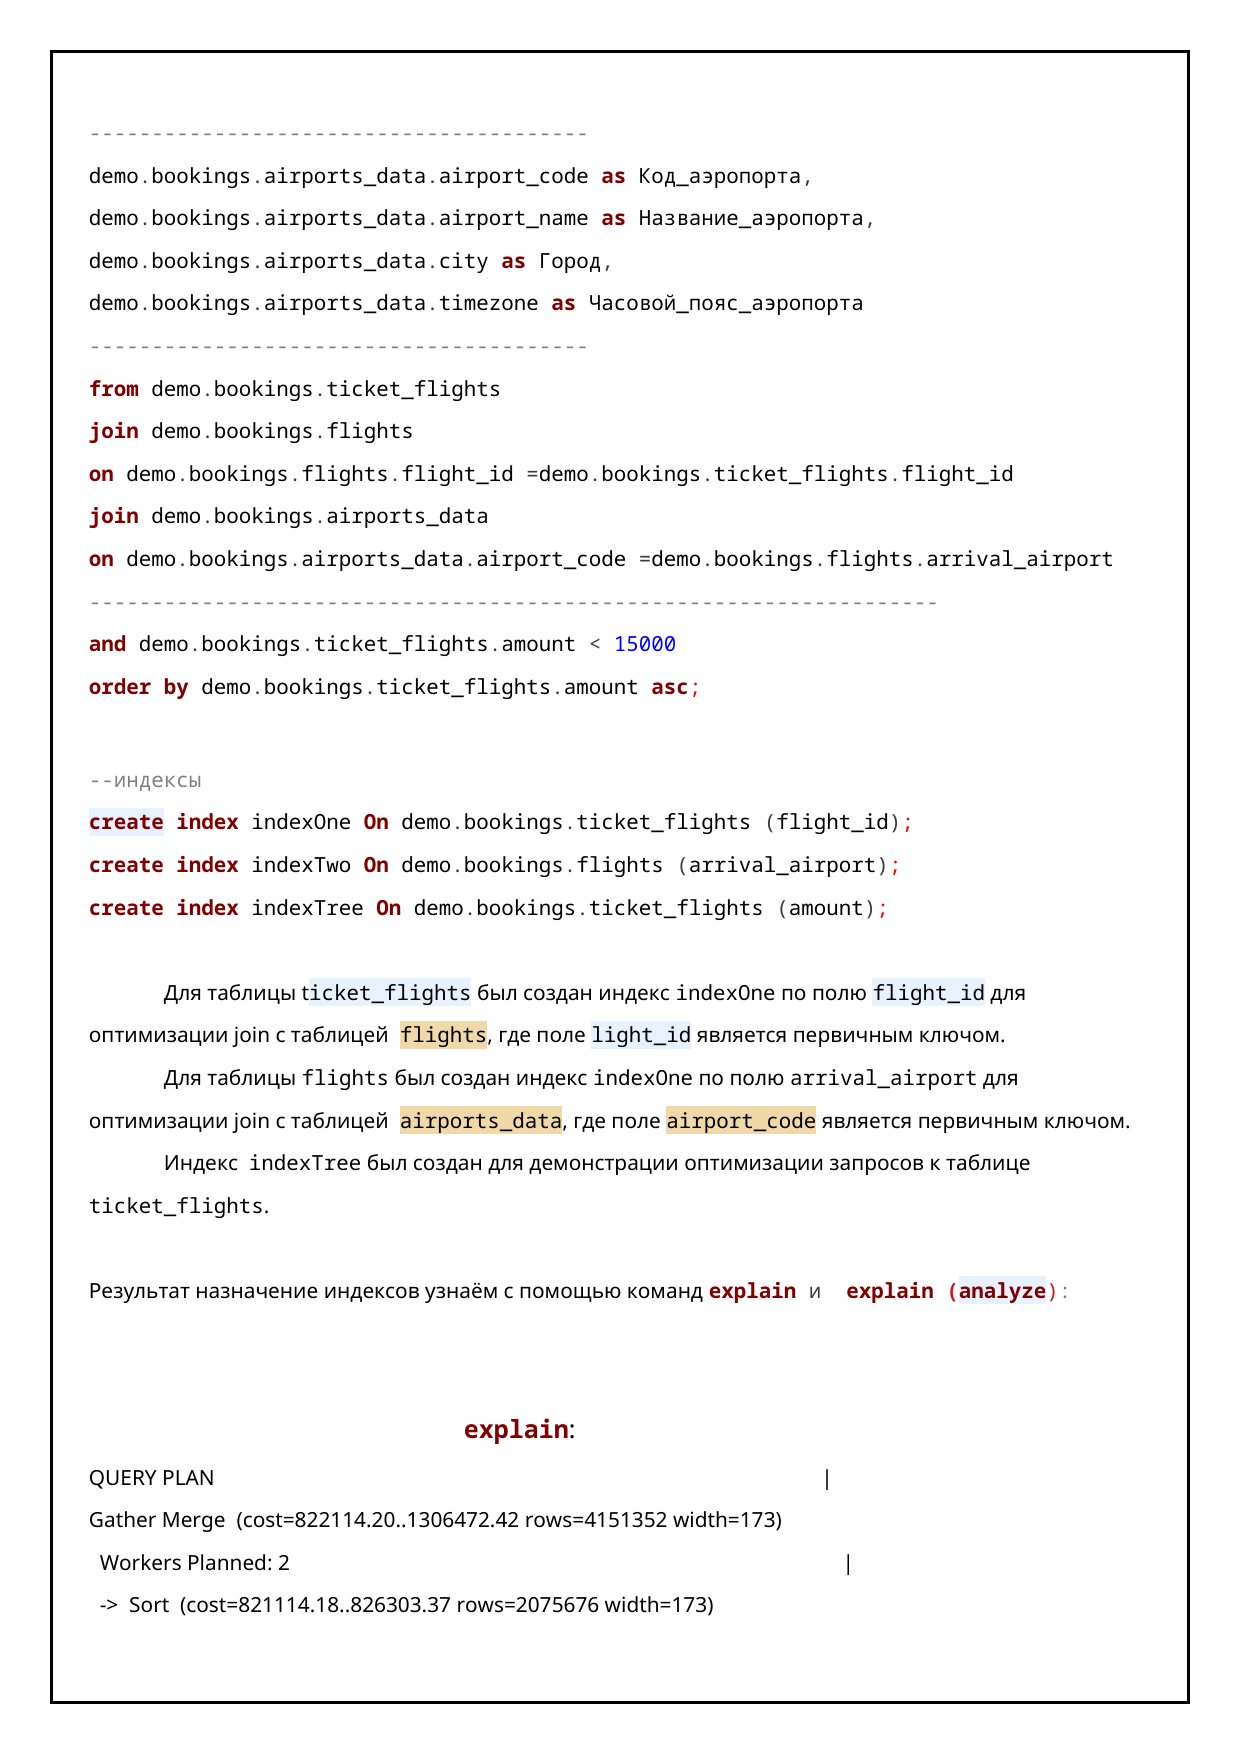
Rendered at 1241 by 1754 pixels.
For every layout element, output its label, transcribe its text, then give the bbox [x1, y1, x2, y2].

text --индексы [89, 765, 1152, 793]
text ---------------------------------------- [89, 118, 1152, 147]
text -> Sort (cost=821114.18..826303.37 rows=2075676 width=173) [89, 1591, 1152, 1619]
text Для таблицы ticket_flights был создан индекс indexOne по полю flight_id для оптимизации join с таблицей flights, где поле light_id является первичным ключом. [89, 978, 1152, 1049]
text QUERY PLAN | [89, 1463, 1152, 1491]
text ---------------------------------------- [89, 331, 1152, 359]
text Workers Planned: 2 | [89, 1548, 1152, 1576]
text and demo.bookings.ticket_flights.amount < 15000 [89, 629, 1152, 658]
text Индекс indexTree был создан для демонстрации оптимизации запросов к таблице ticket_flights. [89, 1148, 1152, 1219]
text demo.bookings.airports_data.airport_code as Код_аэропорта, [89, 161, 1152, 189]
text Для таблицы flights был создан индекс indexOne по полю arrival_airport для оптимизации join с таблицей airports_data, где поле airport_code является первичным ключом. [89, 1063, 1152, 1134]
text join demo.bookings.airports_data [89, 502, 1152, 530]
text demo.bookings.airports_data.timezone as Часовой_пояс_аэропорта [89, 288, 1152, 317]
text Gather Merge (cost=822114.20..1306472.42 rows=4151352 width=173) [89, 1505, 1152, 1534]
text on demo.bookings.airports_data.airport_code =demo.bookings.flights.arrival_airport [89, 544, 1152, 573]
text create index indexTree On demo.bookings.ticket_flights (amount); [89, 893, 1152, 921]
text join demo.bookings.flights [89, 416, 1152, 445]
text order by demo.bookings.ticket_flights.amount asc; [89, 672, 1152, 700]
text demo.bookings.airports_data.airport_name as Название_аэропорта, [89, 203, 1152, 232]
text -------------------------------------------------------------------- [89, 587, 1152, 615]
text from demo.bookings.ticket_flights [89, 374, 1152, 402]
text demo.bookings.airports_data.city as Город, [89, 246, 1152, 274]
text Результат назначение индексов узнаём с помощью команд explain и explain (analyze): [89, 1276, 1152, 1347]
text explain: [89, 1412, 1152, 1446]
text create index indexTwo On demo.bookings.flights (arrival_airport); [89, 850, 1152, 878]
text on demo.bookings.flights.flight_id =demo.bookings.ticket_flights.flight_id [89, 459, 1152, 487]
text create index indexOne On demo.bookings.ticket_flights (flight_id); [89, 807, 1152, 836]
